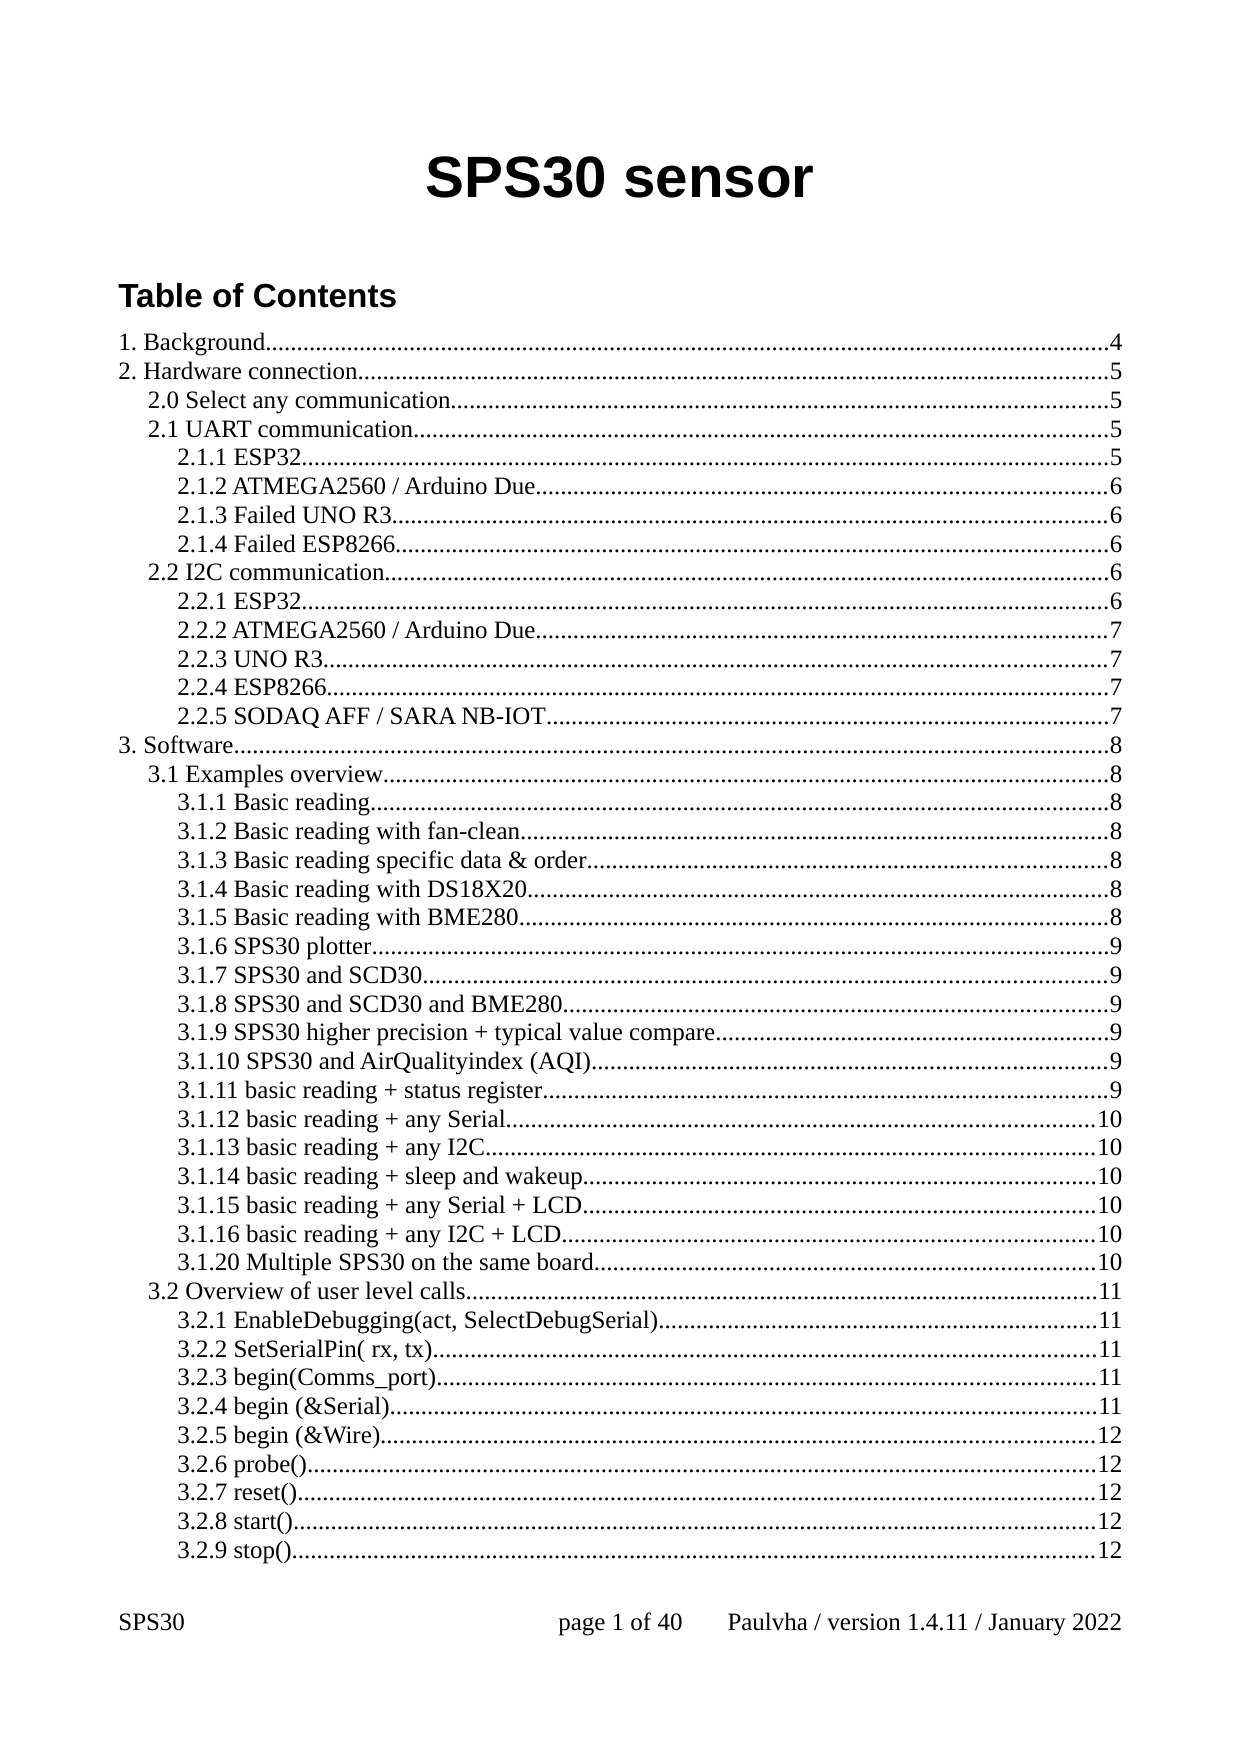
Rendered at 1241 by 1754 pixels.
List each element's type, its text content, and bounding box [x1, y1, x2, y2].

text 3.1.6 SPS30 plotter 9 [177, 931, 1122, 960]
subtitle Table of Contents [118, 276, 1122, 315]
text 2.2.5 SODAQ AFF / SARA NB-IOT 7 [177, 701, 1122, 730]
text 3.1.15 basic reading + any Serial + LCD 10 [177, 1190, 1122, 1219]
text 2.1.4 Failed ESP8266 6 [177, 529, 1122, 557]
text 3.2.2 SetSerialPin( rx, tx) 11 [177, 1334, 1122, 1362]
title SPS30 sensor [118, 143, 1122, 210]
text 2.2.2 ATMEGA2560 / Arduino Due 7 [177, 615, 1122, 644]
text 3.1.13 basic reading + any I2C 10 [177, 1132, 1122, 1161]
text 3. Software 8 [118, 730, 1122, 759]
text 3.1.7 SPS30 and SCD30 9 [177, 960, 1122, 989]
text 2.1 UART communication 5 [148, 414, 1122, 442]
text 3.1.14 basic reading + sleep and wakeup 10 [177, 1161, 1122, 1190]
text 3.2.4 begin (&Serial) 11 [177, 1391, 1122, 1420]
text 3.2.6 probe() 12 [177, 1449, 1122, 1477]
text 3.1.4 Basic reading with DS18X20 8 [177, 874, 1122, 902]
text 3.1.8 SPS30 and SCD30 and BME280 9 [177, 989, 1122, 1017]
text 3.1.10 SPS30 and AirQualityindex (AQI) 9 [177, 1046, 1122, 1075]
text 3.2.9 stop() 12 [177, 1535, 1122, 1564]
text 2. Hardware connection 5 [118, 356, 1122, 385]
text 2.1.1 ESP32 5 [177, 442, 1122, 471]
text 3.1.11 basic reading + status register 9 [177, 1075, 1122, 1104]
text 2.2 I2C communication 6 [148, 557, 1122, 586]
text 3.1.5 Basic reading with BME280 8 [177, 902, 1122, 931]
text 3.1.1 Basic reading 8 [177, 787, 1122, 816]
text 3.1.16 basic reading + any I2C + LCD 10 [177, 1219, 1122, 1247]
text 2.2.4 ESP8266 7 [177, 672, 1122, 701]
text 3.2 Overview of user level calls 11 [148, 1276, 1122, 1305]
text 3.1 Examples overview 8 [148, 759, 1122, 787]
text 2.1.2 ATMEGA2560 / Arduino Due 6 [177, 471, 1122, 500]
text 3.2.1 EnableDebugging(act, SelectDebugSerial) 11 [177, 1305, 1122, 1334]
text 3.2.8 start() 12 [177, 1506, 1122, 1535]
text 3.1.9 SPS30 higher precision + typical value compare 9 [177, 1017, 1122, 1046]
text 3.1.2 Basic reading with fan-clean 8 [177, 816, 1122, 845]
text 2.1.3 Failed UNO R3 6 [177, 500, 1122, 529]
text 3.1.3 Basic reading specific data & order 8 [177, 845, 1122, 874]
text 2.2.3 UNO R3 7 [177, 644, 1122, 672]
text 3.2.3 begin(Comms_port) 11 [177, 1362, 1122, 1391]
text 3.1.12 basic reading + any Serial 10 [177, 1104, 1122, 1132]
text 2.0 Select any communication 5 [148, 385, 1122, 414]
text 3.2.5 begin (&Wire) 12 [177, 1420, 1122, 1449]
text 3.2.7 reset() 12 [177, 1477, 1122, 1506]
text 2.2.1 ESP32 6 [177, 586, 1122, 615]
text 3.1.20 Multiple SPS30 on the same board 10 [177, 1247, 1122, 1276]
text 1. Background 4 [118, 327, 1122, 356]
